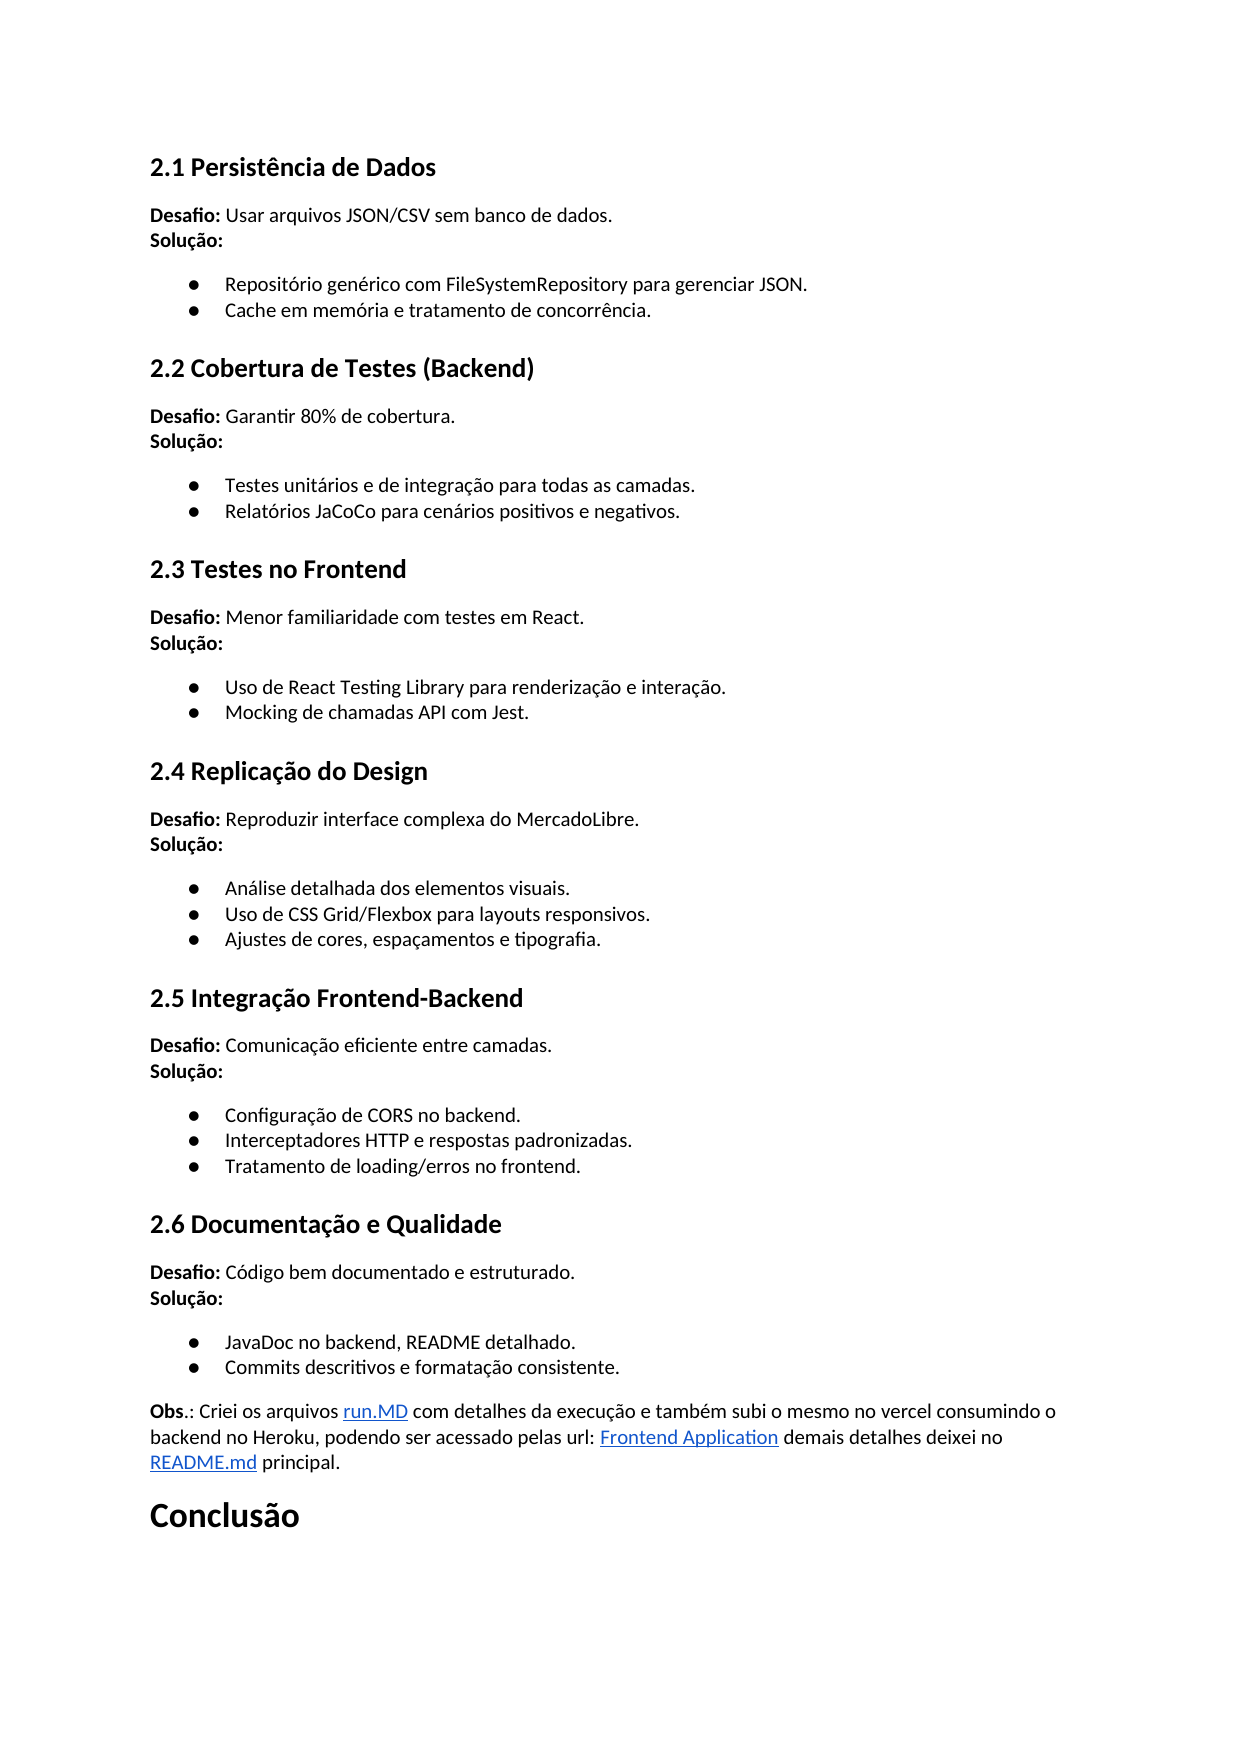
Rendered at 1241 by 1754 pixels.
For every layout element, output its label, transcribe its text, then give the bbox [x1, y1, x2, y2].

list JavaDoc no backend, README detalhado. [187, 1329, 1090, 1354]
list Repositório genérico com FileSystemRepository para gerenciar JSON. [187, 271, 1090, 297]
list Uso de CSS Grid/Flexbox para layouts responsivos. [187, 901, 1090, 926]
text Conclusão [150, 1493, 1090, 1537]
text Desafio: Comunicação eficiente entre camadas. Solução: [150, 1033, 1090, 1083]
subtitle 2.6 Documentação e Qualidade [150, 1208, 1090, 1241]
list Mocking de chamadas API com Jest. [187, 699, 1090, 725]
text Desafio: Garantir 80% de cobertura. Solução: [150, 403, 1090, 454]
list Ajustes de cores, espaçamentos e tipografia. [187, 926, 1090, 952]
text Desafio: Menor familiaridade com testes em React. Solução: [150, 604, 1090, 655]
list Tratamento de loading/erros no frontend. [187, 1153, 1090, 1178]
list Commits descritivos e formatação consistente. [187, 1354, 1090, 1380]
text Desafio: Usar arquivos JSON/CSV sem banco de dados. Solução: [150, 202, 1090, 253]
subtitle 2.4 Replicação do Design [150, 754, 1090, 787]
text Obs.: Criei os arquivos run.MD com detalhes da execução e também subi o mesmo no vercel consumindo o backend no Heroku, podendo ser acessado pelas url: Frontend Application demais detalhes deixei no README.md principal. [150, 1398, 1090, 1475]
list Cache em memória e tratamento de concorrência. [187, 297, 1090, 322]
text Desafio: Reproduzir interface complexa do MercadoLibre. Solução: [150, 806, 1090, 857]
text Desafio: Código bem documentado e estruturado. Solução: [150, 1259, 1090, 1310]
subtitle 2.2 Cobertura de Testes (Backend) [150, 351, 1090, 384]
list Configuração de CORS no backend. [187, 1102, 1090, 1128]
subtitle 2.3 Testes no Frontend [150, 553, 1090, 586]
list Relatórios JaCoCo para cenários positivos e negativos. [187, 498, 1090, 523]
list Interceptadores HTTP e respostas padronizadas. [187, 1128, 1090, 1153]
list Análise detalhada dos elementos visuais. [187, 875, 1090, 901]
list Testes unitários e de integração para todas as camadas. [187, 473, 1090, 498]
list Uso de React Testing Library para renderização e interação. [187, 674, 1090, 699]
subtitle 2.1 Persistência de Dados [150, 150, 1090, 183]
subtitle 2.5 Integração Frontend-Backend [150, 981, 1090, 1014]
